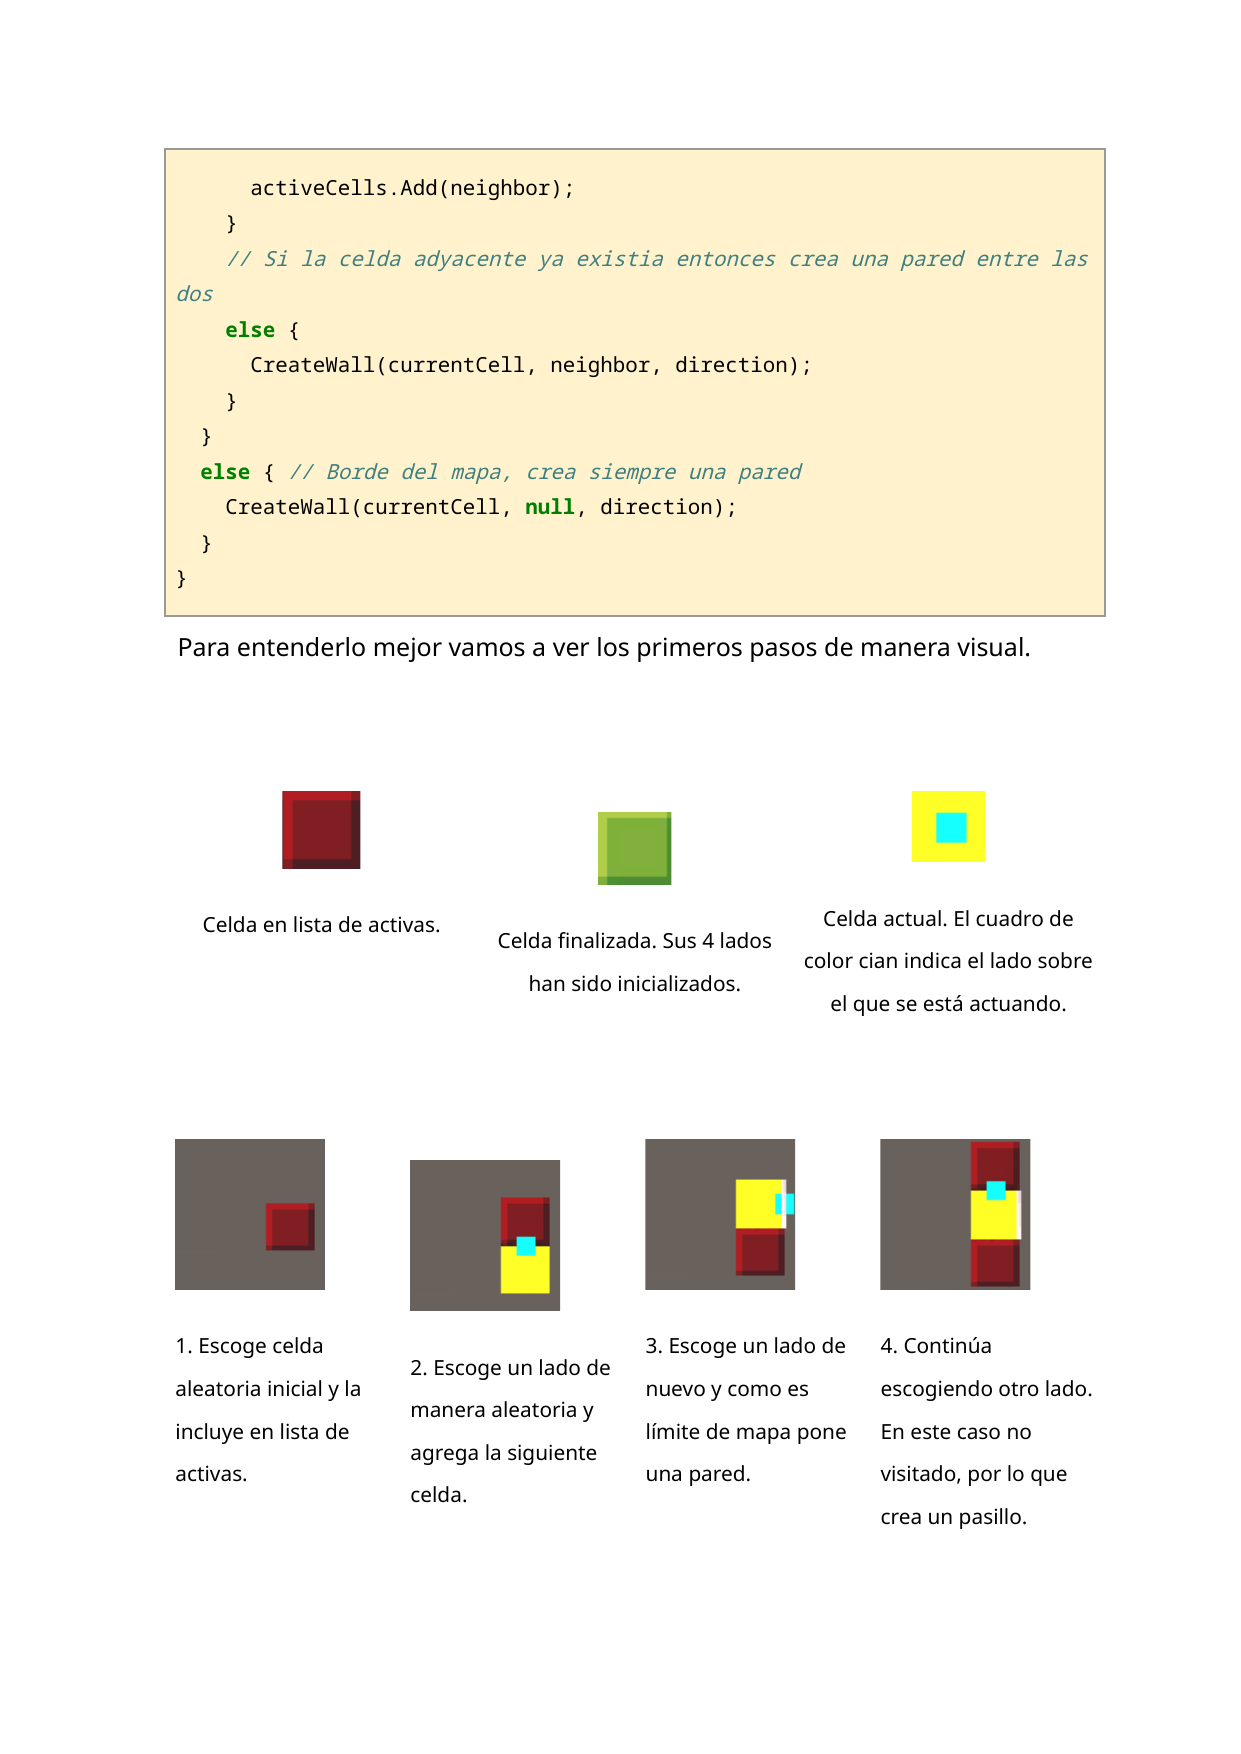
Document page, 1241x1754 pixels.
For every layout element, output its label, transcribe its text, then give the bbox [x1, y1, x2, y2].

table_header Celda actual. El cuadro de color cian indica el lado sobre el que se está actuando. [792, 769, 1105, 1041]
picture [282, 791, 361, 869]
picture [410, 1160, 561, 1311]
text Para entenderlo mejor vamos a ver los primeros pasos de manera visual. [177, 629, 1093, 663]
table_header 1. Escoge celda aleatoria inicial y la incluye en lista de activas. [165, 1117, 400, 1553]
table_header 4. Continúa escogiendo otro lado. En este caso no visitado, por lo que crea un pasillo. [870, 1117, 1105, 1553]
table_header Celda finalizada. Sus 4 lados han sido inicializados. [478, 769, 792, 1041]
picture [645, 1139, 796, 1290]
picture [911, 791, 986, 862]
table_header 2. Escoge un lado de manera aleatoria y agrega la siguiente celda. [400, 1117, 635, 1553]
table_header Celda en lista de activas. [165, 769, 478, 1041]
table_header activeCells.Add(neighbor); } // Si la celda adyacente ya existia entonces crea una pared entre las dos else { CreateWall(currentCell, neighbor, direction); } } else { // Borde del mapa, crea siempre una pared CreateWall(currentCell, null, direction); } } [166, 150, 1104, 615]
picture [880, 1139, 1031, 1290]
picture [175, 1139, 325, 1290]
picture [598, 812, 672, 885]
table_header 3. Escoge un lado de nuevo y como es límite de mapa pone una pared. [635, 1117, 870, 1553]
